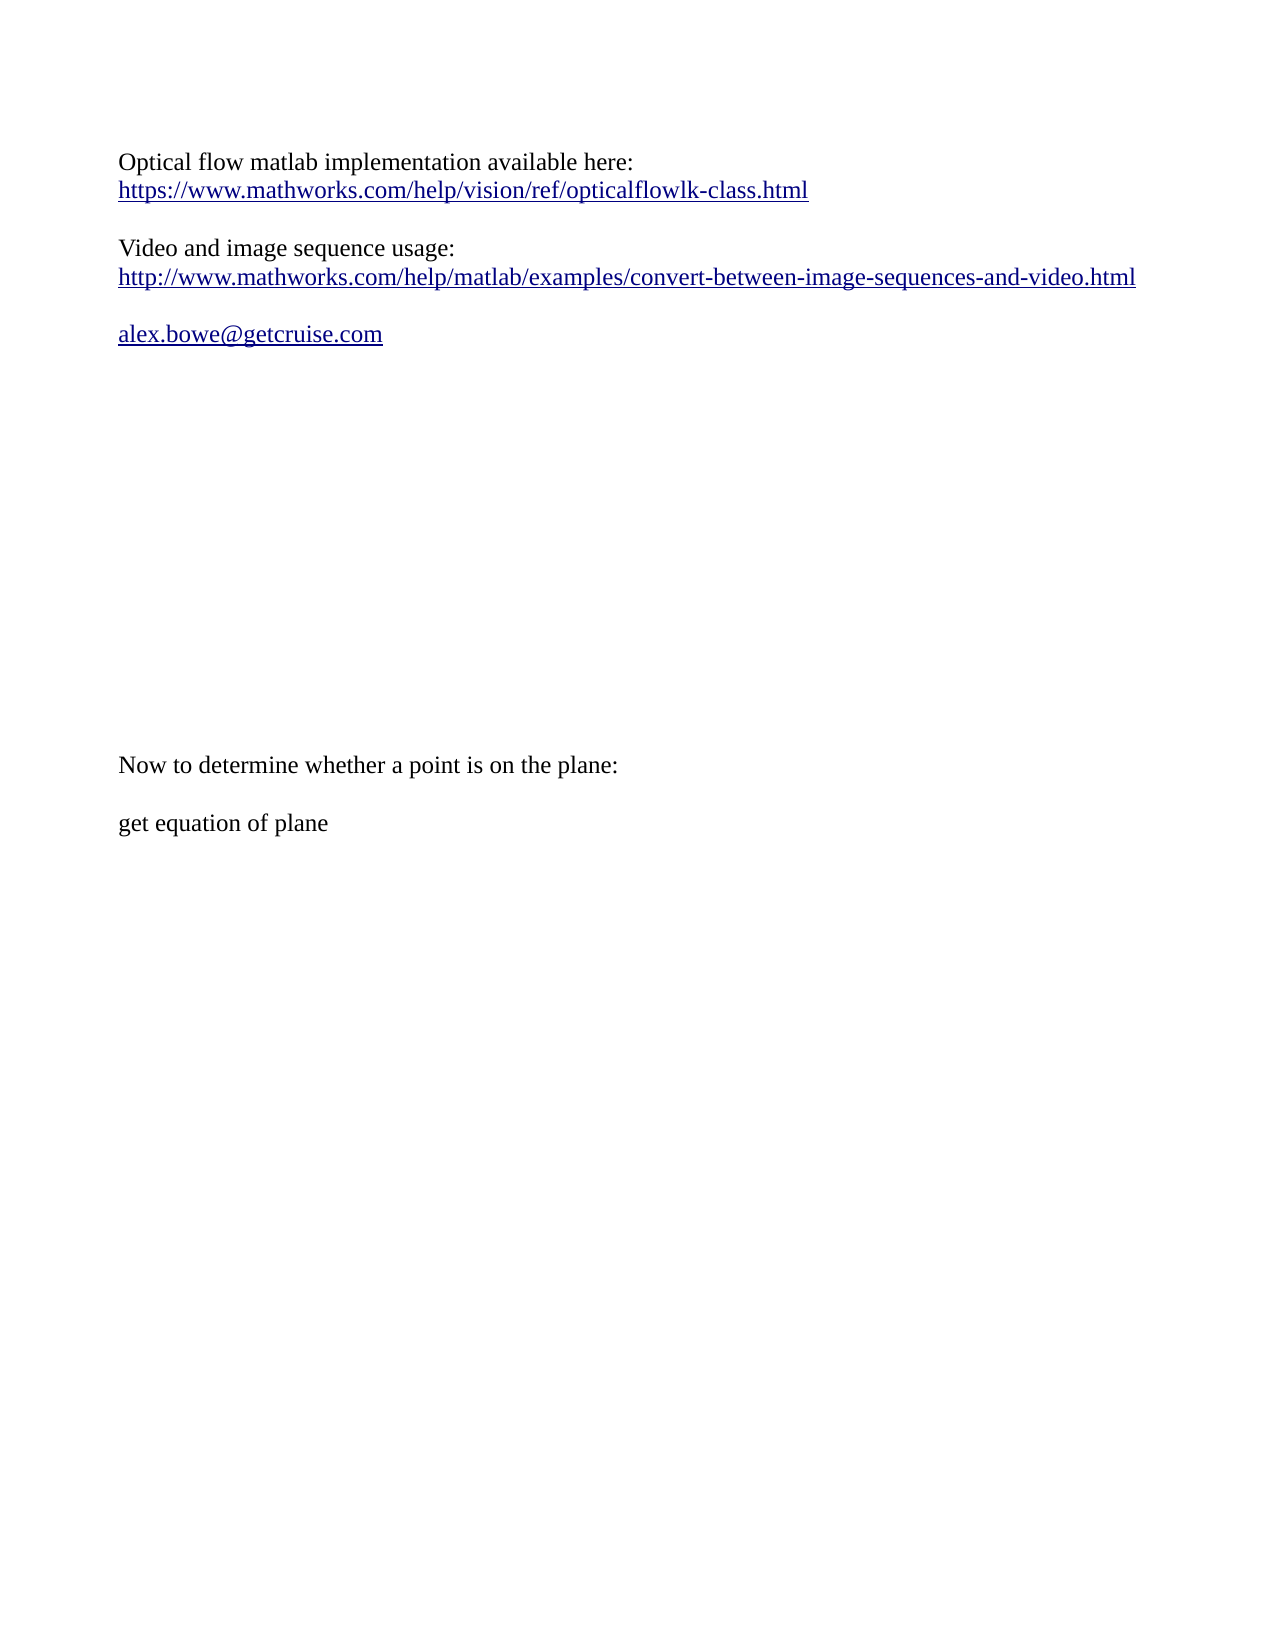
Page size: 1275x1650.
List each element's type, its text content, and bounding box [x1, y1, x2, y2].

text http://www.mathworks.com/help/matlab/examples/convert-between-image-sequences-and-video.html [118, 262, 1157, 291]
text Optical flow matlab implementation available here: https://www.mathworks.com/help/vision/ref/opticalflowlk-class.html [118, 147, 1157, 204]
text alex.bowe@getcruise.com [118, 319, 1157, 348]
text Now to determine whether a point is on the plane: [118, 751, 1157, 779]
text get equation of plane [118, 808, 1157, 837]
text Video and image sequence usage: [118, 233, 1157, 262]
